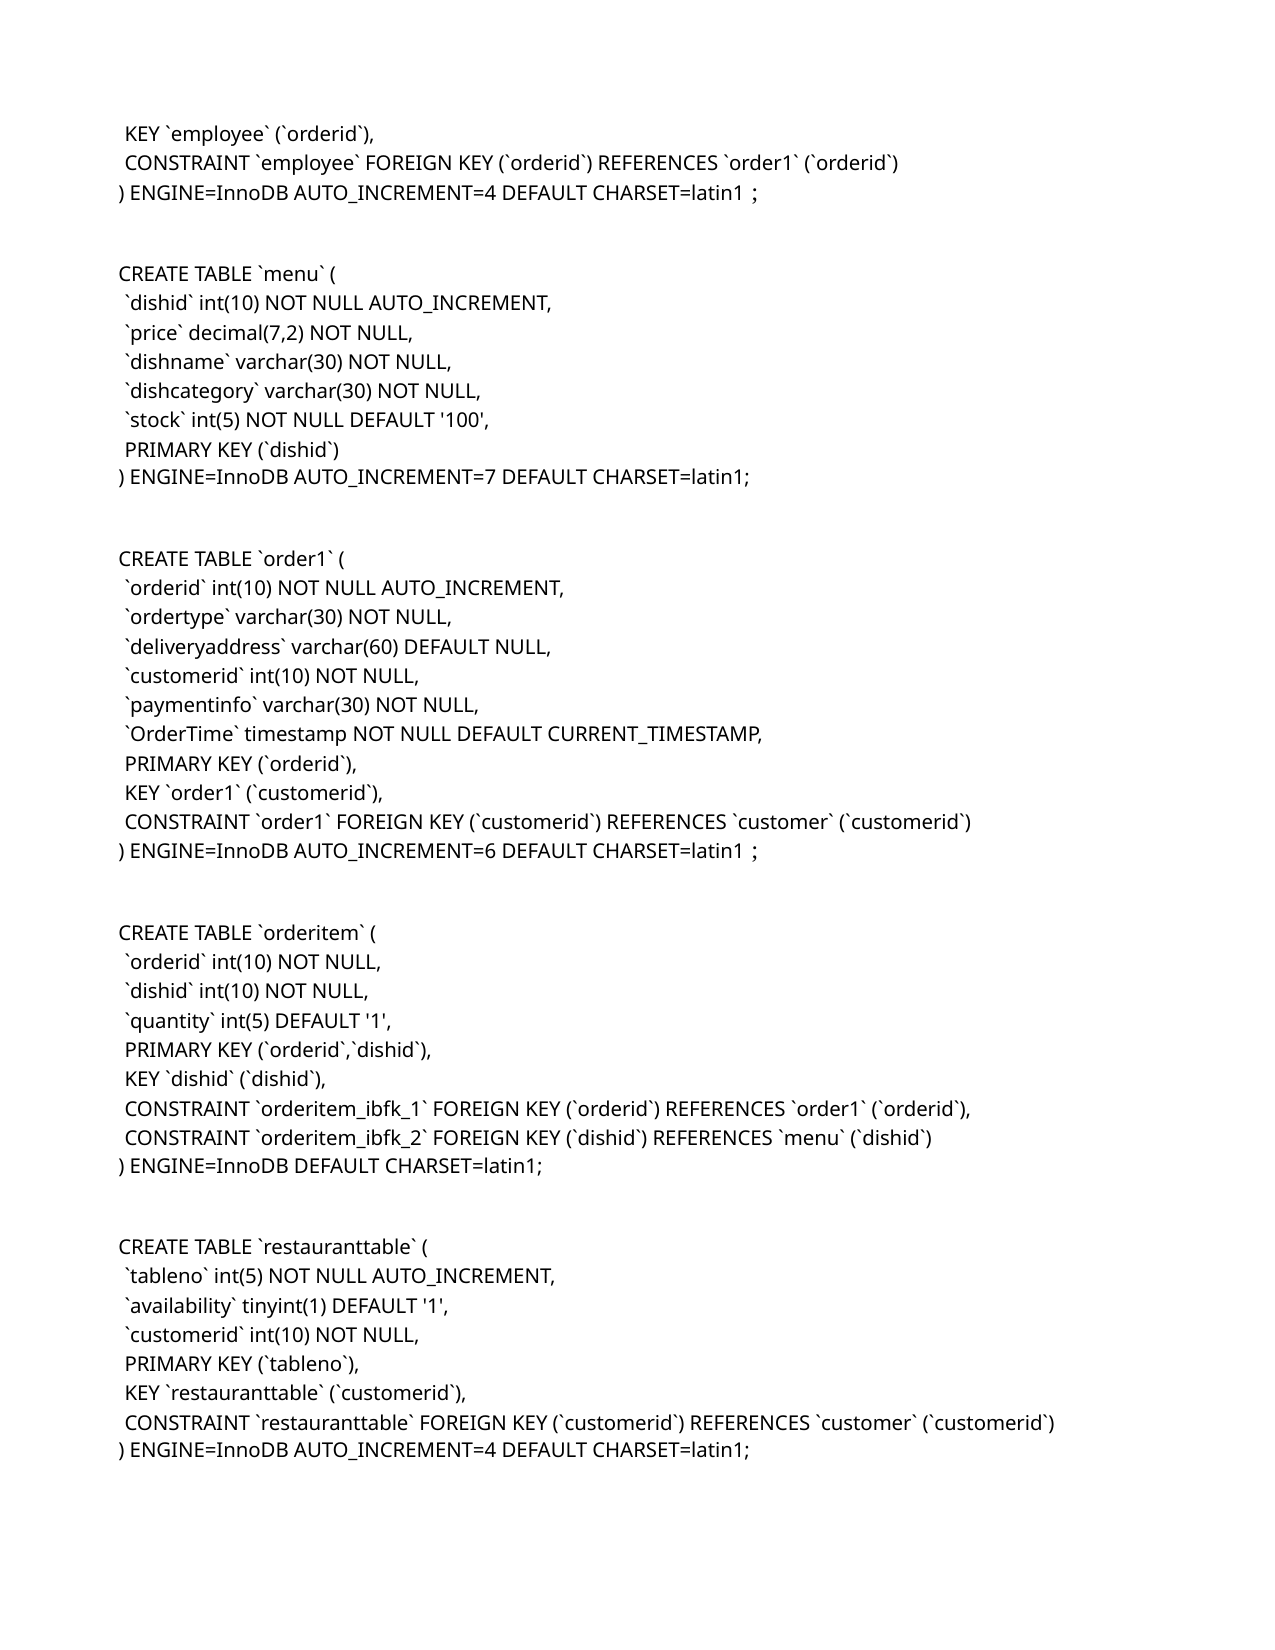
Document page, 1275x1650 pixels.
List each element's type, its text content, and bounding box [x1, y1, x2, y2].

text KEY `employee` (`orderid`), CONSTRAINT `employee` FOREIGN KEY (`orderid`) REFERENCES `order1` (`orderid`) ) ENGINE=InnoDB AUTO_INCREMENT=4 DEFAULT CHARSET=latin1 ; [118, 118, 1157, 206]
text CREATE TABLE `menu` ( `dishid` int(10) NOT NULL AUTO_INCREMENT, `price` decimal(7,2) NOT NULL, `dishname` varchar(30) NOT NULL, `dishcategory` varchar(30) NOT NULL, `stock` int(5) NOT NULL DEFAULT '100', PRIMARY KEY (`dishid`) ) ENGINE=InnoDB AUTO_INCREMENT=7 DEFAULT CHARSET=latin1; [118, 260, 1157, 491]
text CREATE TABLE `restauranttable` ( `tableno` int(5) NOT NULL AUTO_INCREMENT, `availability` tinyint(1) DEFAULT '1', `customerid` int(10) NOT NULL, PRIMARY KEY (`tableno`), KEY `restauranttable` (`customerid`), CONSTRAINT `restauranttable` FOREIGN KEY (`customerid`) REFERENCES `customer` (`customerid`) ) ENGINE=InnoDB AUTO_INCREMENT=4 DEFAULT CHARSET=latin1; [118, 1233, 1157, 1492]
text CREATE TABLE `order1` ( `orderid` int(10) NOT NULL AUTO_INCREMENT, `ordertype` varchar(30) NOT NULL, `deliveryaddress` varchar(60) DEFAULT NULL, `customerid` int(10) NOT NULL, `paymentinfo` varchar(30) NOT NULL, `OrderTime` timestamp NOT NULL DEFAULT CURRENT_TIMESTAMP, PRIMARY KEY (`orderid`), KEY `order1` (`customerid`), CONSTRAINT `order1` FOREIGN KEY (`customerid`) REFERENCES `customer` (`customerid`) ) ENGINE=InnoDB AUTO_INCREMENT=6 DEFAULT CHARSET=latin1 ; [118, 544, 1157, 865]
text CREATE TABLE `orderitem` ( `orderid` int(10) NOT NULL, `dishid` int(10) NOT NULL, `quantity` int(5) DEFAULT '1', PRIMARY KEY (`orderid`,`dishid`), KEY `dishid` (`dishid`), CONSTRAINT `orderitem_ibfk_1` FOREIGN KEY (`orderid`) REFERENCES `order1` (`orderid`), CONSTRAINT `orderitem_ibfk_2` FOREIGN KEY (`dishid`) REFERENCES `menu` (`dishid`) ) ENGINE=InnoDB DEFAULT CHARSET=latin1; [118, 919, 1157, 1179]
